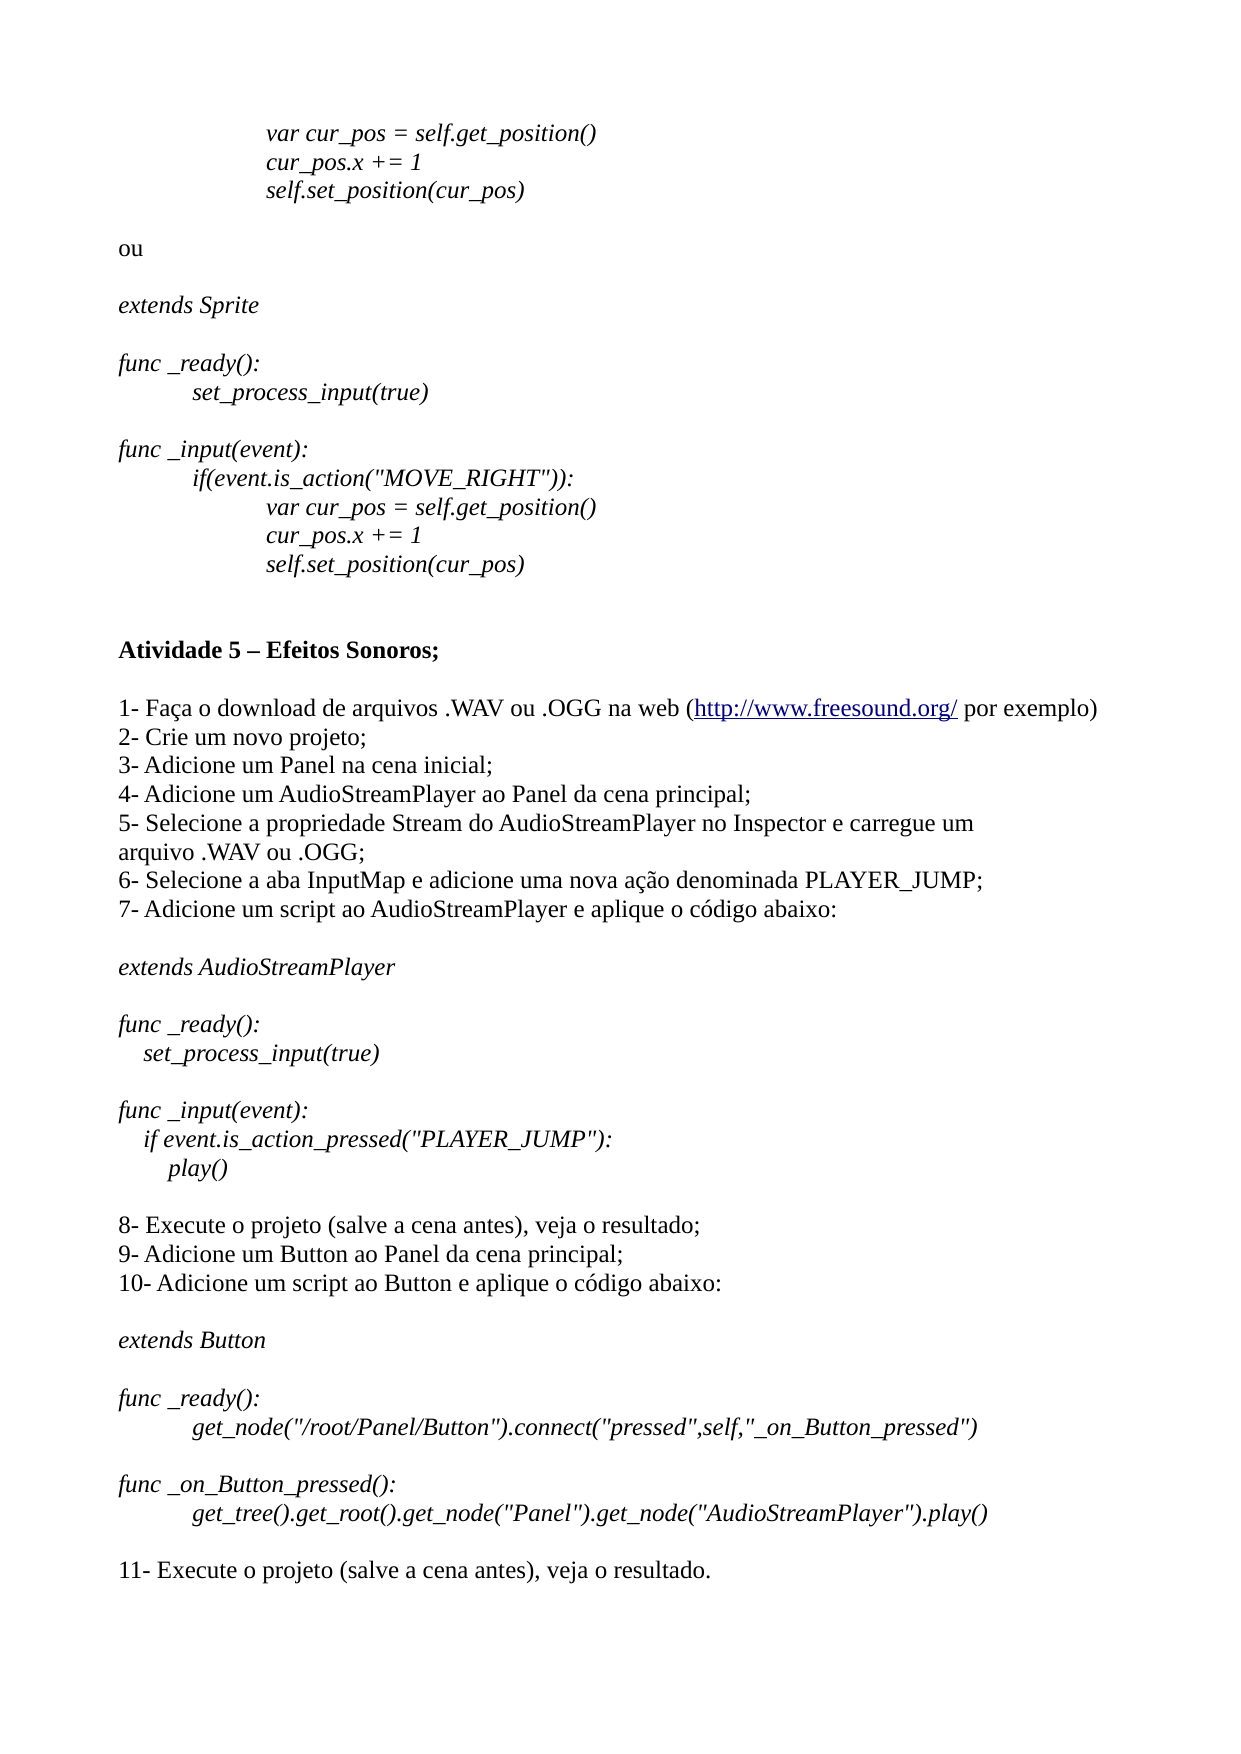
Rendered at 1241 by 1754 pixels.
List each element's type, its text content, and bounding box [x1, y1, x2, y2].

text cur_pos.x += 1 [118, 521, 1122, 549]
text 4- Adicione um AudioStreamPlayer ao Panel da cena principal; [118, 779, 1122, 808]
text Atividade 5 – Efeitos Sonoros; [118, 636, 1122, 664]
text 3- Adicione um Panel na cena inicial; [118, 751, 1122, 779]
text func _ready(): [118, 1009, 1122, 1038]
text 11- Execute o projeto (salve a cena antes), veja o resultado. [118, 1556, 1122, 1584]
text func _ready(): [118, 1383, 1122, 1412]
text extends Sprite [118, 291, 1122, 319]
text 5- Selecione a propriedade Stream do AudioStreamPlayer no Inspector e carregue um arquivo .WAV ou .OGG; [118, 808, 1122, 866]
text if(event.is_action("MOVE_RIGHT")): [118, 463, 1122, 492]
text 8- Execute o projeto (salve a cena antes), veja o resultado; [118, 1211, 1122, 1239]
text extends AudioStreamPlayer [118, 952, 1122, 981]
text set_process_input(true) [118, 377, 1122, 406]
text func _ready(): [118, 348, 1122, 377]
text func _input(event): [118, 1096, 1122, 1124]
text if event.is_action_pressed("PLAYER_JUMP"): [118, 1124, 1122, 1153]
text get_tree().get_root().get_node("Panel").get_node("AudioStreamPlayer").play() [118, 1498, 1122, 1527]
text cur_pos.x += 1 [118, 147, 1122, 176]
text get_node("/root/Panel/Button").connect("pressed",self,"_on_Button_pressed") [118, 1412, 1122, 1441]
text 1- Faça o download de arquivos .WAV ou .OGG na web (http://www.freesound.org/ por exemplo) [118, 693, 1122, 722]
text func _on_Button_pressed(): [118, 1469, 1122, 1498]
text extends Button [118, 1326, 1122, 1354]
text set_process_input(true) [118, 1038, 1122, 1067]
text var cur_pos = self.get_position() [118, 492, 1122, 521]
text ou [118, 233, 1122, 262]
text 9- Adicione um Button ao Panel da cena principal; [118, 1239, 1122, 1268]
text play() [118, 1153, 1122, 1182]
text 6- Selecione a aba InputMap e adicione uma nova ação denominada PLAYER_JUMP; [118, 866, 1122, 894]
text var cur_pos = self.get_position() [118, 118, 1122, 147]
text 2- Crie um novo projeto; [118, 722, 1122, 751]
text func _input(event): [118, 434, 1122, 463]
text 10- Adicione um script ao Button e aplique o código abaixo: [118, 1268, 1122, 1297]
text self.set_position(cur_pos) [118, 176, 1122, 233]
text self.set_position(cur_pos) [118, 549, 1122, 578]
text 7- Adicione um script ao AudioStreamPlayer e aplique o código abaixo: [118, 894, 1122, 923]
